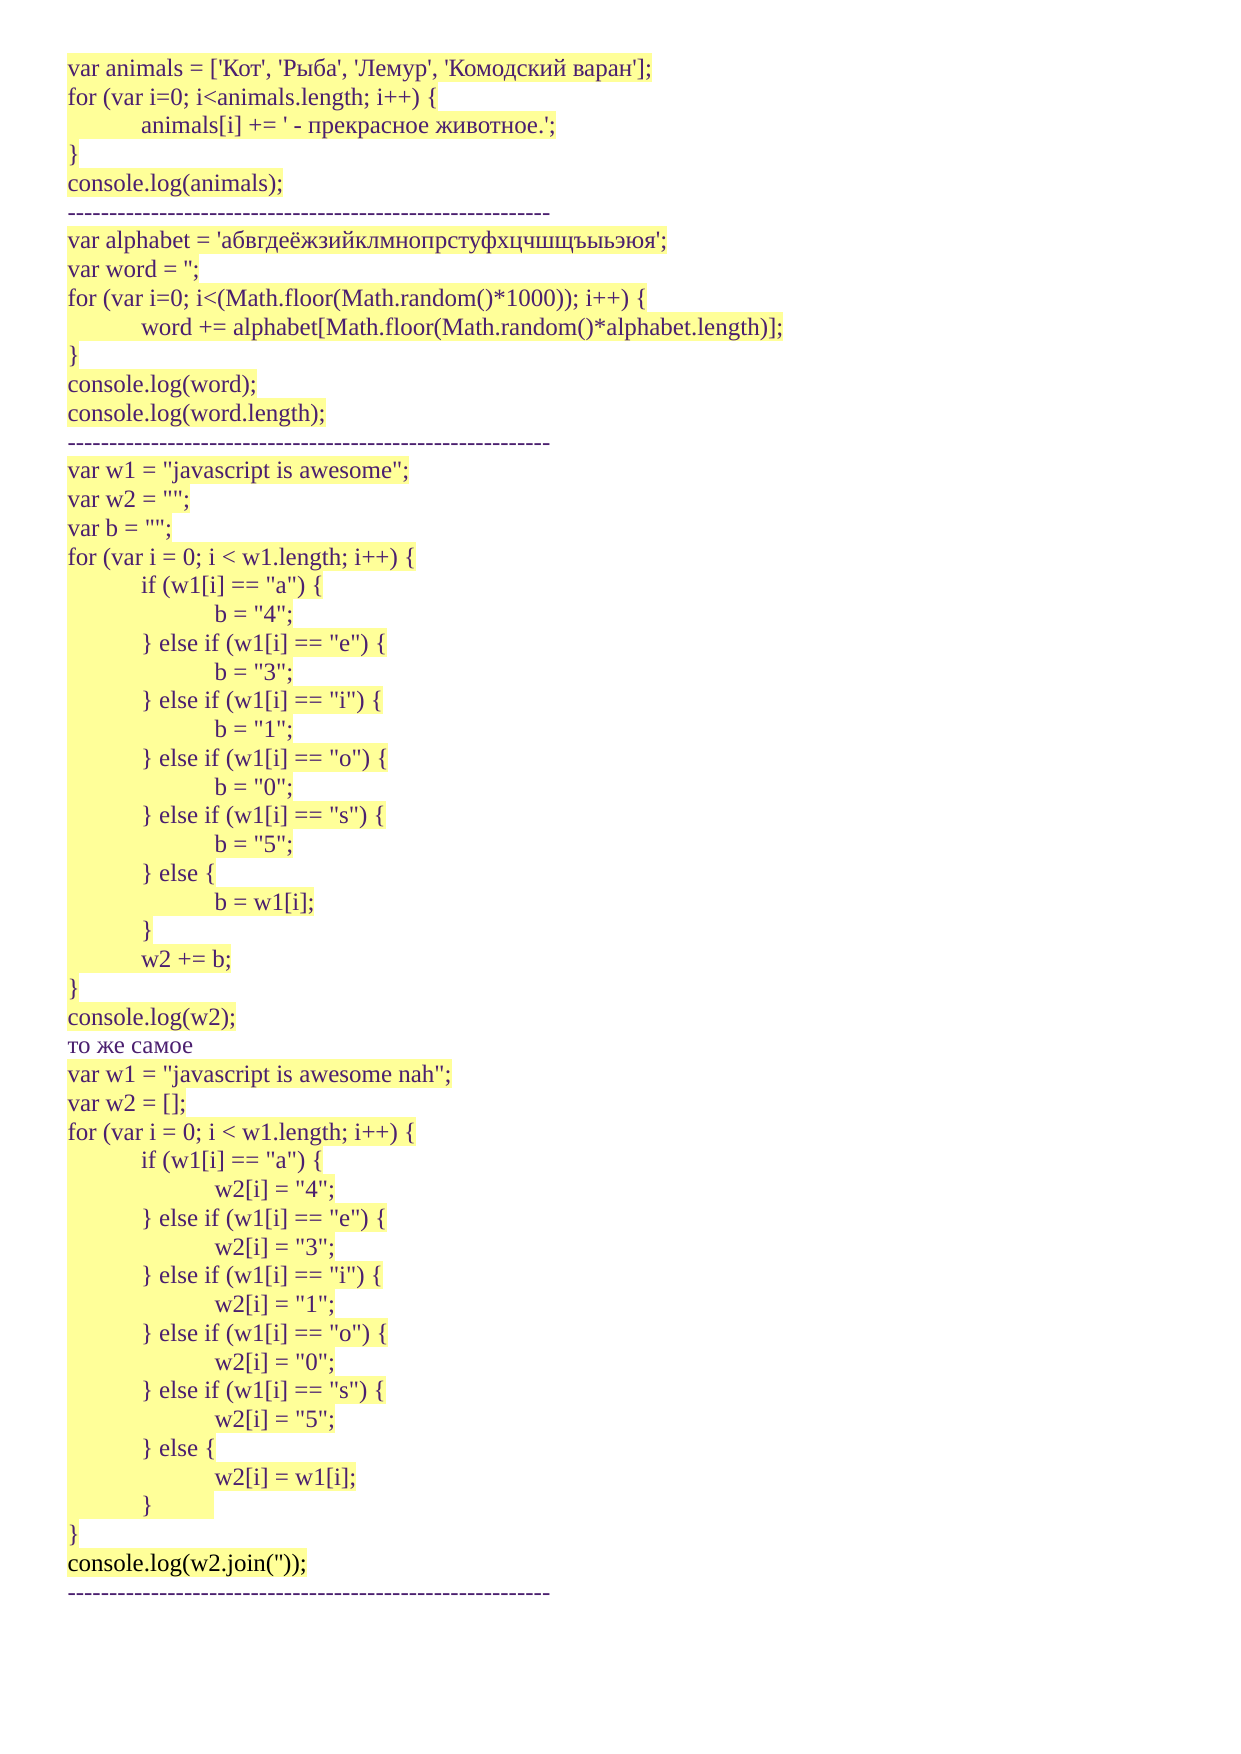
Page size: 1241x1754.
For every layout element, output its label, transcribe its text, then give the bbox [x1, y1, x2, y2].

text } else if (w1[i] == "o") { [67, 743, 1183, 772]
text for (var i = 0; i < w1.length; i++) { [67, 542, 1183, 571]
text b = w1[i]; [67, 887, 1183, 916]
text for (var i=0; i<animals.length; i++) { [67, 82, 1183, 111]
text w2[i] = "4"; [67, 1174, 1183, 1203]
text ---------------------------------------------------------- [67, 1577, 1183, 1606]
text console.log(word); [67, 369, 1183, 398]
text var animals = ['Кот', 'Рыба', 'Лемур', 'Комодский варан']; [67, 53, 1183, 82]
text } else if (w1[i] == "e") { [67, 1203, 1183, 1232]
text w2[i] = "1"; [67, 1289, 1183, 1318]
text b = "3"; [67, 657, 1183, 686]
text if (w1[i] == "a") { [67, 571, 1183, 599]
text } else if (w1[i] == "e") { [67, 628, 1183, 657]
text то же самое [67, 1031, 1183, 1059]
text var w2 = []; [67, 1088, 1183, 1117]
text var w1 = "javascript is awesome nah"; [67, 1059, 1183, 1088]
text } [67, 916, 1183, 944]
text } else { [67, 1433, 1183, 1462]
text } else if (w1[i] == "s") { [67, 1376, 1183, 1404]
text } [67, 341, 1183, 369]
text if (w1[i] == "a") { [67, 1146, 1183, 1174]
text } [67, 1491, 1183, 1519]
text b = "4"; [67, 599, 1183, 628]
text } else if (w1[i] == "i") { [67, 686, 1183, 714]
text ---------------------------------------------------------- [67, 197, 1183, 226]
text } else if (w1[i] == "o") { [67, 1318, 1183, 1347]
text } else { [67, 858, 1183, 887]
text var w2 = ""; [67, 484, 1183, 513]
text for (var i = 0; i < w1.length; i++) { [67, 1117, 1183, 1146]
text console.log(word.length); [67, 398, 1183, 427]
text } [67, 973, 1183, 1002]
text b = "1"; [67, 714, 1183, 743]
text w2[i] = w1[i]; [67, 1462, 1183, 1491]
text var word = ''; [67, 254, 1183, 283]
text ---------------------------------------------------------- [67, 427, 1183, 456]
text w2[i] = "5"; [67, 1404, 1183, 1433]
text animals[i] += ' - прекрасное животное.'; [67, 111, 1183, 139]
text console.log(animals); [67, 168, 1183, 197]
text word += alphabet[Math.floor(Math.random()*alphabet.length)]; [67, 312, 1183, 341]
text var b = ""; [67, 513, 1183, 542]
text } else if (w1[i] == "i") { [67, 1261, 1183, 1289]
text for (var i=0; i<(Math.floor(Math.random()*1000)); i++) { [67, 283, 1183, 312]
text } else if (w1[i] == "s") { [67, 801, 1183, 829]
text w2[i] = "3"; [67, 1232, 1183, 1261]
text b = "5"; [67, 829, 1183, 858]
text w2 += b; [67, 944, 1183, 973]
text var w1 = "javascript is awesome"; [67, 456, 1183, 484]
text console.log(w2); [67, 1002, 1183, 1031]
text } [67, 1519, 1183, 1548]
text w2[i] = "0"; [67, 1347, 1183, 1376]
text var alphabet = 'абвгдеёжзийклмнопрстуфхцчшщъыьэюя'; [67, 226, 1183, 254]
text console.log(w2.join('')); [67, 1548, 1183, 1577]
text } [67, 139, 1183, 168]
text b = "0"; [67, 772, 1183, 801]
